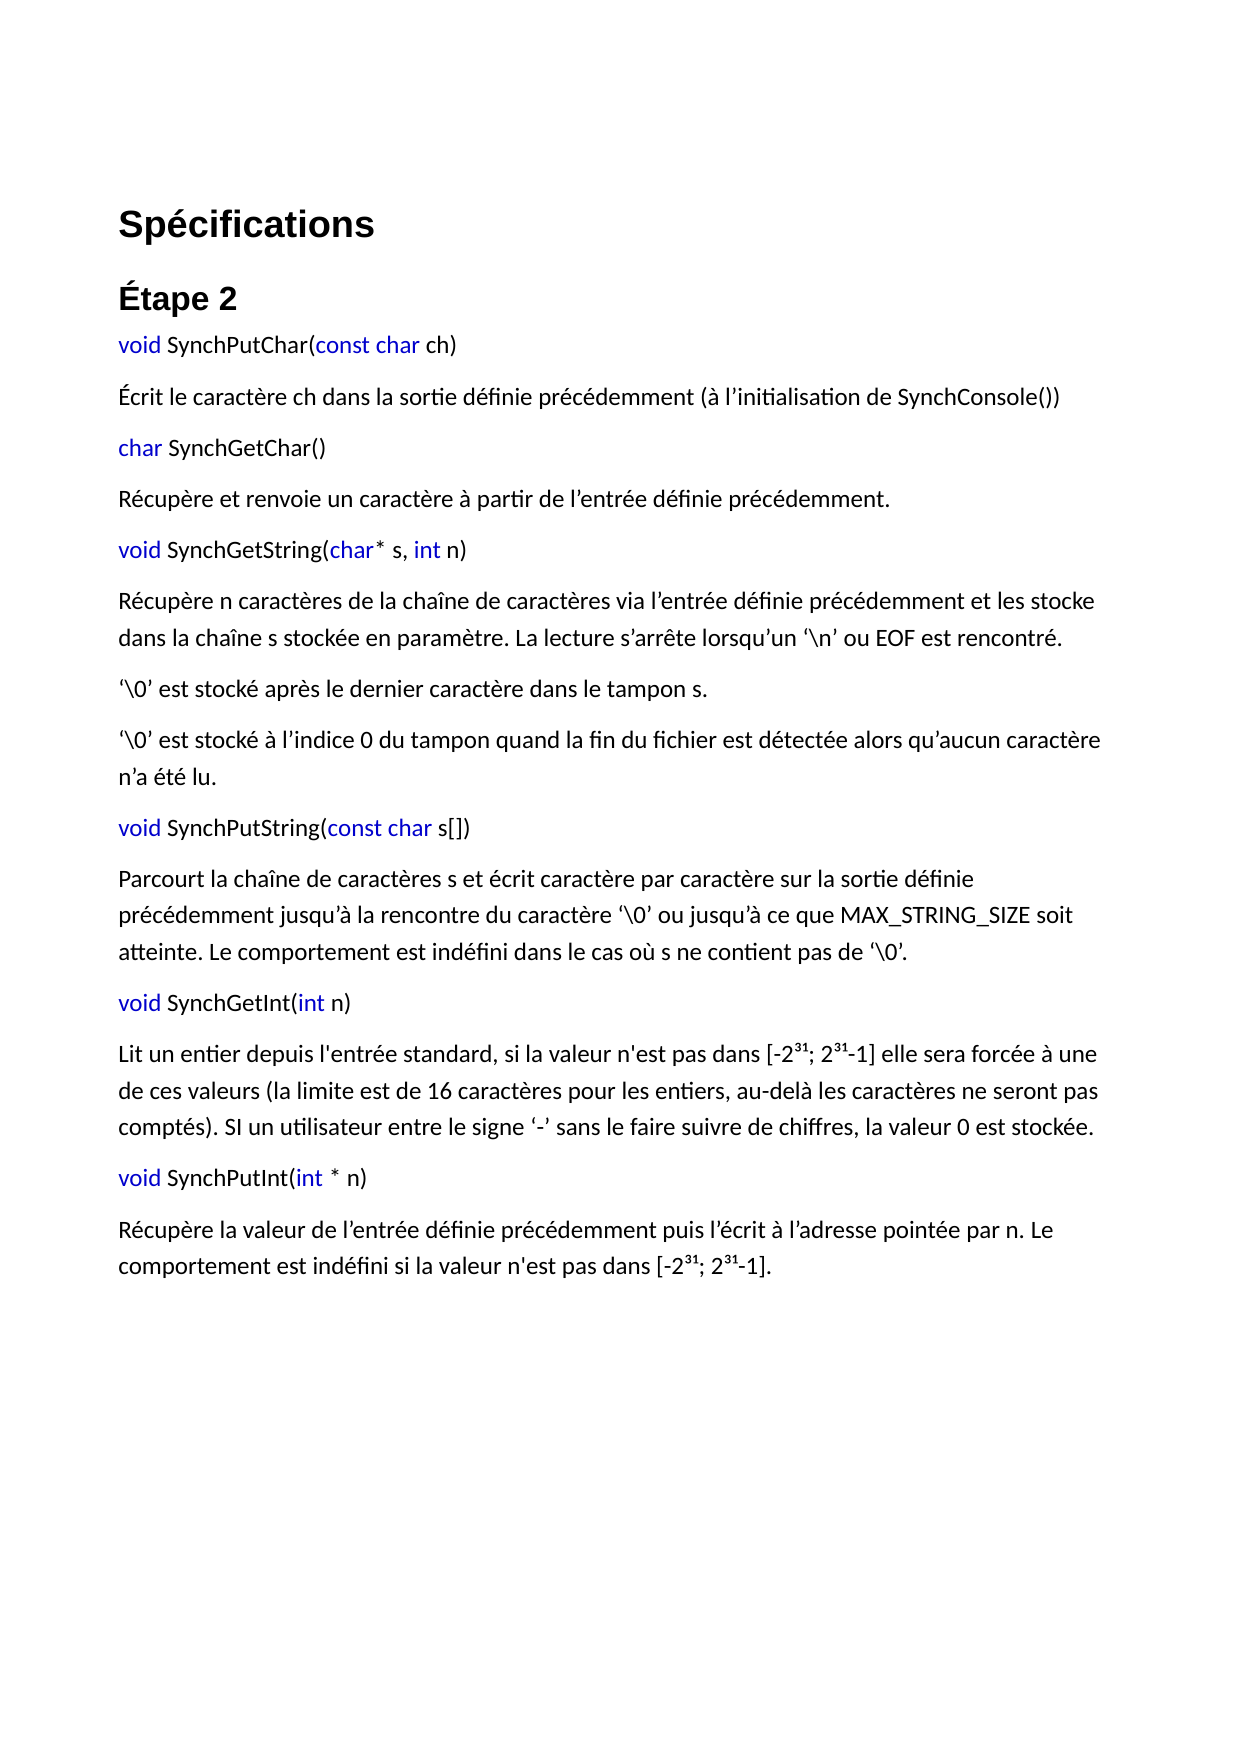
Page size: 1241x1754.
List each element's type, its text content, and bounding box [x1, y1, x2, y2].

subtitle Spécifications [118, 201, 1122, 245]
text Lit un entier depuis l'entrée standard, si la valeur n'est pas dans [-2³¹; 2³¹-1] elle sera forcée à une de ces valeurs (la limite est de 16 caractères pour les entiers, au-delà les caractères ne seront pas comptés). SI un utilisateur entre le signe ‘-’ sans le faire suivre de chiffres, la valeur 0 est stockée. [118, 1038, 1122, 1142]
text void SynchPutInt(int * n) [118, 1163, 1122, 1193]
text ‘\0’ est stocké après le dernier caractère dans le tampon s. [118, 673, 1122, 703]
text Écrit le caractère ch dans la sortie définie précédemment (à l’initialisation de SynchConsole()) [118, 381, 1122, 411]
text Récupère et renvoie un caractère à partir de l’entrée définie précédemment. [118, 483, 1122, 513]
text Récupère n caractères de la chaîne de caractères via l’entrée définie précédemment et les stocke dans la chaîne s stockée en paramètre. La lecture s’arrête lorsqu’un ‘\n’ ou EOF est rencontré. [118, 585, 1122, 652]
text void SynchPutString(const char s[]) [118, 812, 1122, 842]
subtitle Étape 2 [118, 278, 1122, 317]
text char SynchGetChar() [118, 432, 1122, 462]
text void SynchGetString(char* s, int n) [118, 534, 1122, 564]
text Parcourt la chaîne de caractères s et écrit caractère par caractère sur la sortie définie précédemment jusqu’à la rencontre du caractère ‘\0’ ou jusqu’à ce que MAX_STRING_SIZE soit atteinte. Le comportement est indéfini dans le cas où s ne contient pas de ‘\0’. [118, 863, 1122, 967]
text void SynchPutChar(const char ch) [118, 329, 1122, 360]
text void SynchGetInt(int n) [118, 987, 1122, 1018]
text Récupère la valeur de l’entrée définie précédemment puis l’écrit à l’adresse pointée par n. Le comportement est indéfini si la valeur n'est pas dans [-2³¹; 2³¹-1]. [118, 1214, 1122, 1281]
text ‘\0’ est stocké à l’indice 0 du tampon quand la fin du fichier est détectée alors qu’aucun caractère n’a été lu. [118, 724, 1122, 791]
